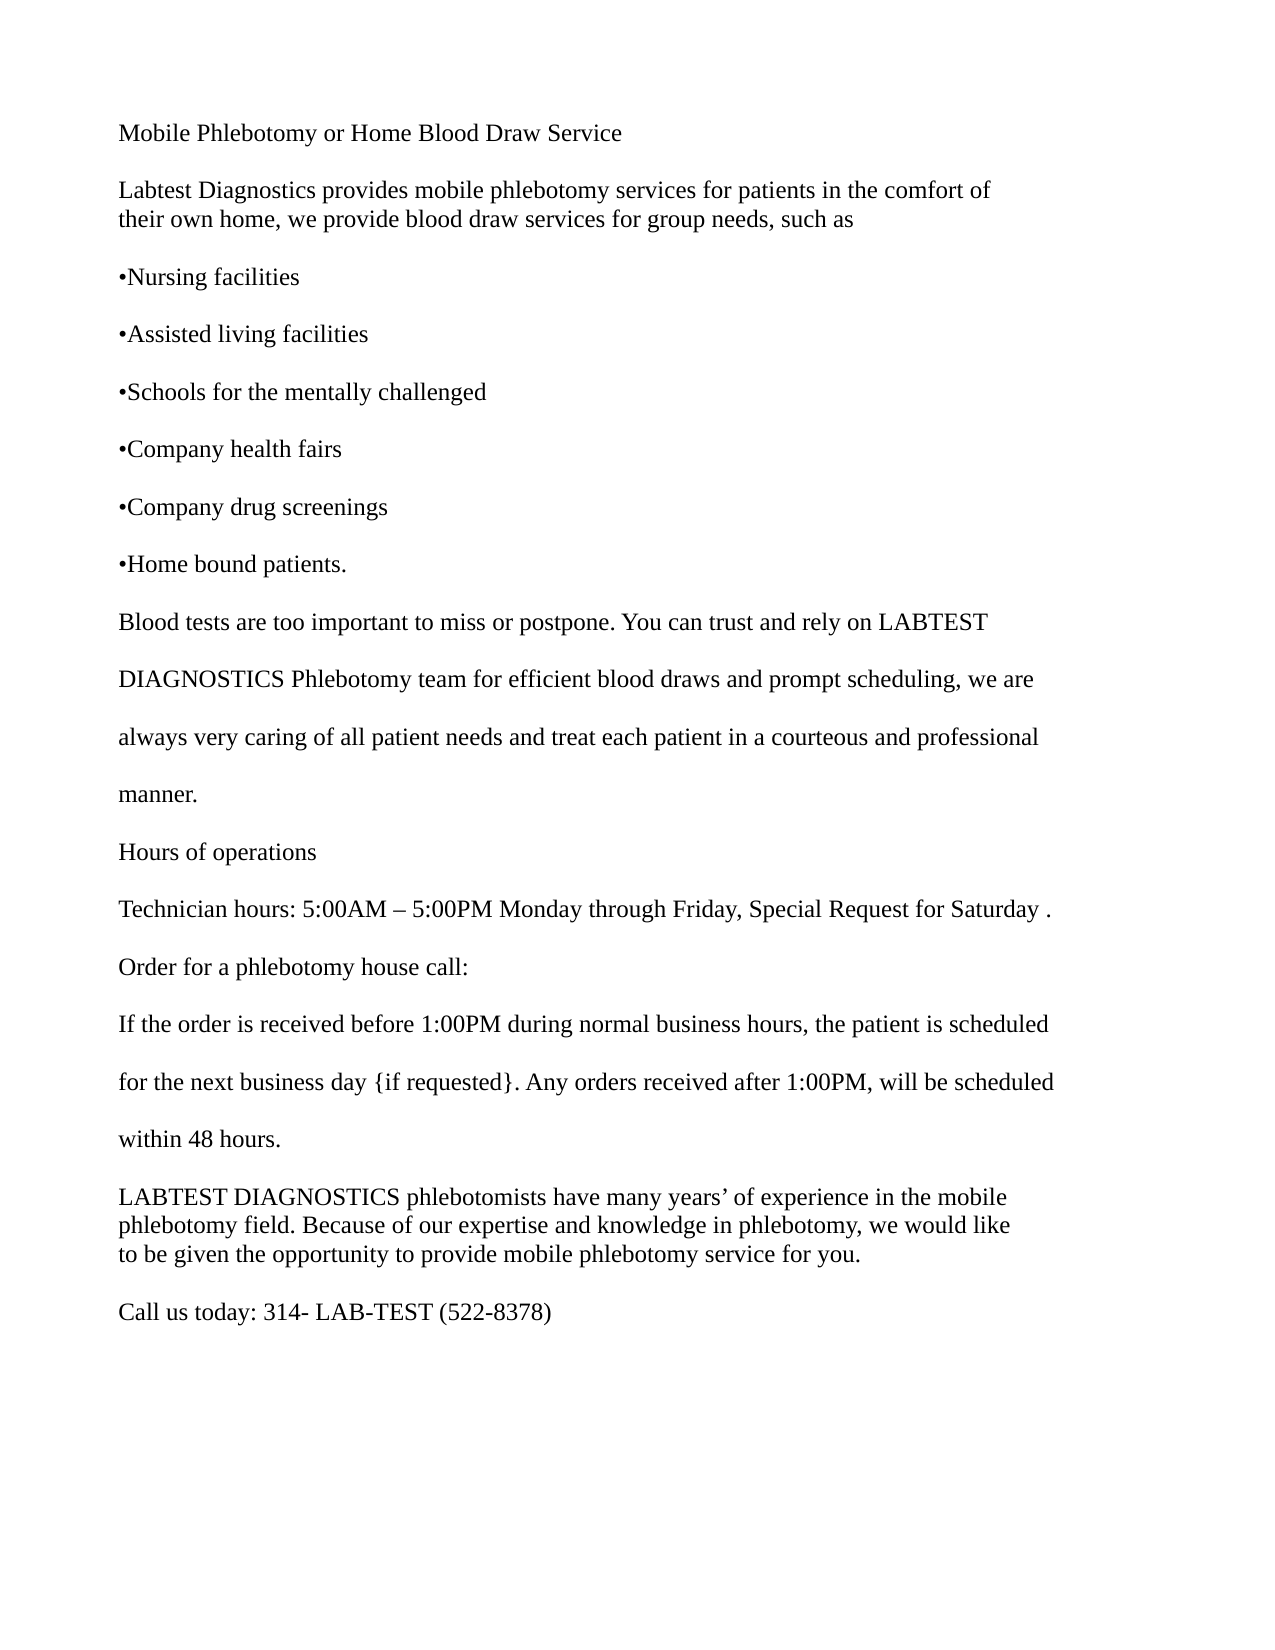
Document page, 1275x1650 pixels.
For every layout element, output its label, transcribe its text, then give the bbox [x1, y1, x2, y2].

text always very caring of all patient needs and treat each patient in a courteous and professional [118, 722, 1157, 751]
text to be given the opportunity to provide mobile phlebotomy service for you. [118, 1239, 1157, 1268]
text Hours of operations [118, 837, 1157, 866]
text their own home, we provide blood draw services for group needs, such as [118, 204, 1157, 233]
text LABTEST DIAGNOSTICS phlebotomists have many years’ of experience in the mobile [118, 1182, 1157, 1211]
text •Company health fairs [118, 434, 1157, 463]
text •Home bound patients. [118, 549, 1157, 578]
text Labtest Diagnostics provides mobile phlebotomy services for patients in the comfort of [118, 176, 1157, 204]
text Call us today: 314- LAB-TEST (522-8378) [118, 1297, 1157, 1326]
text If the order is received before 1:00PM during normal business hours, the patient is scheduled [118, 1009, 1157, 1038]
text Technician hours: 5:00AM – 5:00PM Monday through Friday, Special Request for Saturday . [118, 894, 1157, 923]
text Order for a phlebotomy house call: [118, 952, 1157, 981]
text manner. [118, 779, 1157, 808]
text within 48 hours. [118, 1124, 1157, 1153]
text •Assisted living facilities [118, 319, 1157, 348]
text for the next business day {if requested}. Any orders received after 1:00PM, will be scheduled [118, 1067, 1157, 1096]
text •Company drug screenings [118, 492, 1157, 521]
text •Nursing facilities [118, 262, 1157, 291]
text •Schools for the mentally challenged [118, 377, 1157, 406]
text DIAGNOSTICS Phlebotomy team for efficient blood draws and prompt scheduling, we are [118, 664, 1157, 693]
text Mobile Phlebotomy or Home Blood Draw Service [118, 118, 1157, 147]
text Blood tests are too important to miss or postpone. You can trust and rely on LABTEST [118, 607, 1157, 636]
text phlebotomy field. Because of our expertise and knowledge in phlebotomy, we would like [118, 1211, 1157, 1239]
